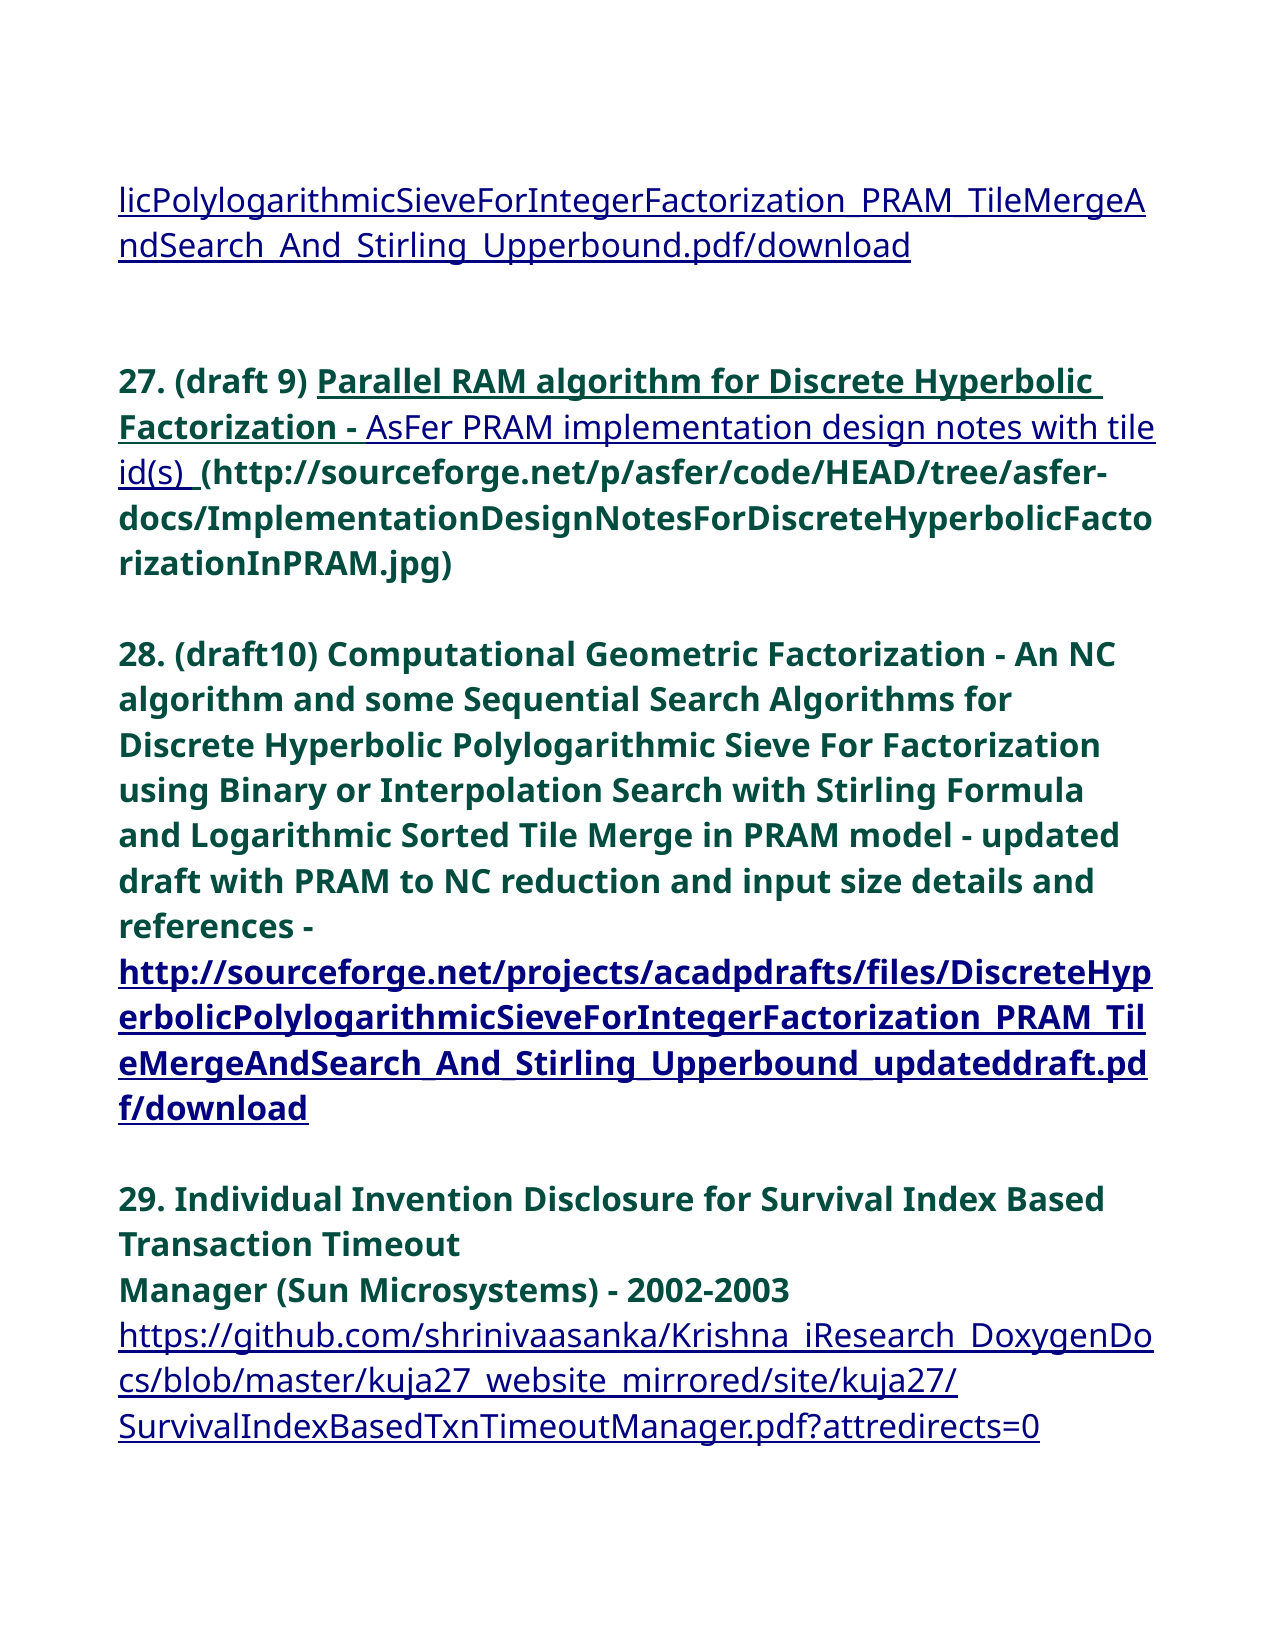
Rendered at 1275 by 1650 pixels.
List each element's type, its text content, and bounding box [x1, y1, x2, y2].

text 29. Individual Invention Disclosure for Survival Index Based Transaction Timeout [118, 1176, 1157, 1266]
text 28. (draft10) Computational Geometric Factorization - An NC algorithm and some Sequential Search Algorithms for Discrete Hyperbolic Polylogarithmic Sieve For Factorization using Binary or Interpolation Search with Stirling Formula and Logarithmic Sorted Tile Merge in PRAM model - updated draft with PRAM to NC reduction and input size details and references - http://sourceforge.net/projects/acadpdrafts/files/DiscreteHyperbolicPolylogarithmicSieveForIntegerFactorization_PRAM_TileMergeAndSearch_And_Stirling_Upperbound_updateddraft.pdf/download [118, 631, 1157, 1130]
text licPolylogarithmicSieveForIntegerFactorization_PRAM_TileMergeAndSearch_And_Stirling_Upperbound.pdf/download [118, 176, 1157, 267]
text 27. (draft 9) Parallel RAM algorithm for Discrete Hyperbolic Factorization - AsFer PRAM implementation design notes with tile id(s) (http://sourceforge.net/p/asfer/code/HEAD/tree/asfer-docs/ImplementationDesignNotesForDiscreteHyperbolicFactorizationInPRAM.jpg) [118, 358, 1157, 585]
text Manager (Sun Microsystems) - 2002-2003 https://github.com/shrinivaasanka/Krishna_iResearch_DoxygenDocs/blob/master/kuja27_website_mirrored/site/kuja27/SurvivalIndexBasedTxnTimeoutManager.pdf?attredirects=0 [118, 1266, 1157, 1448]
